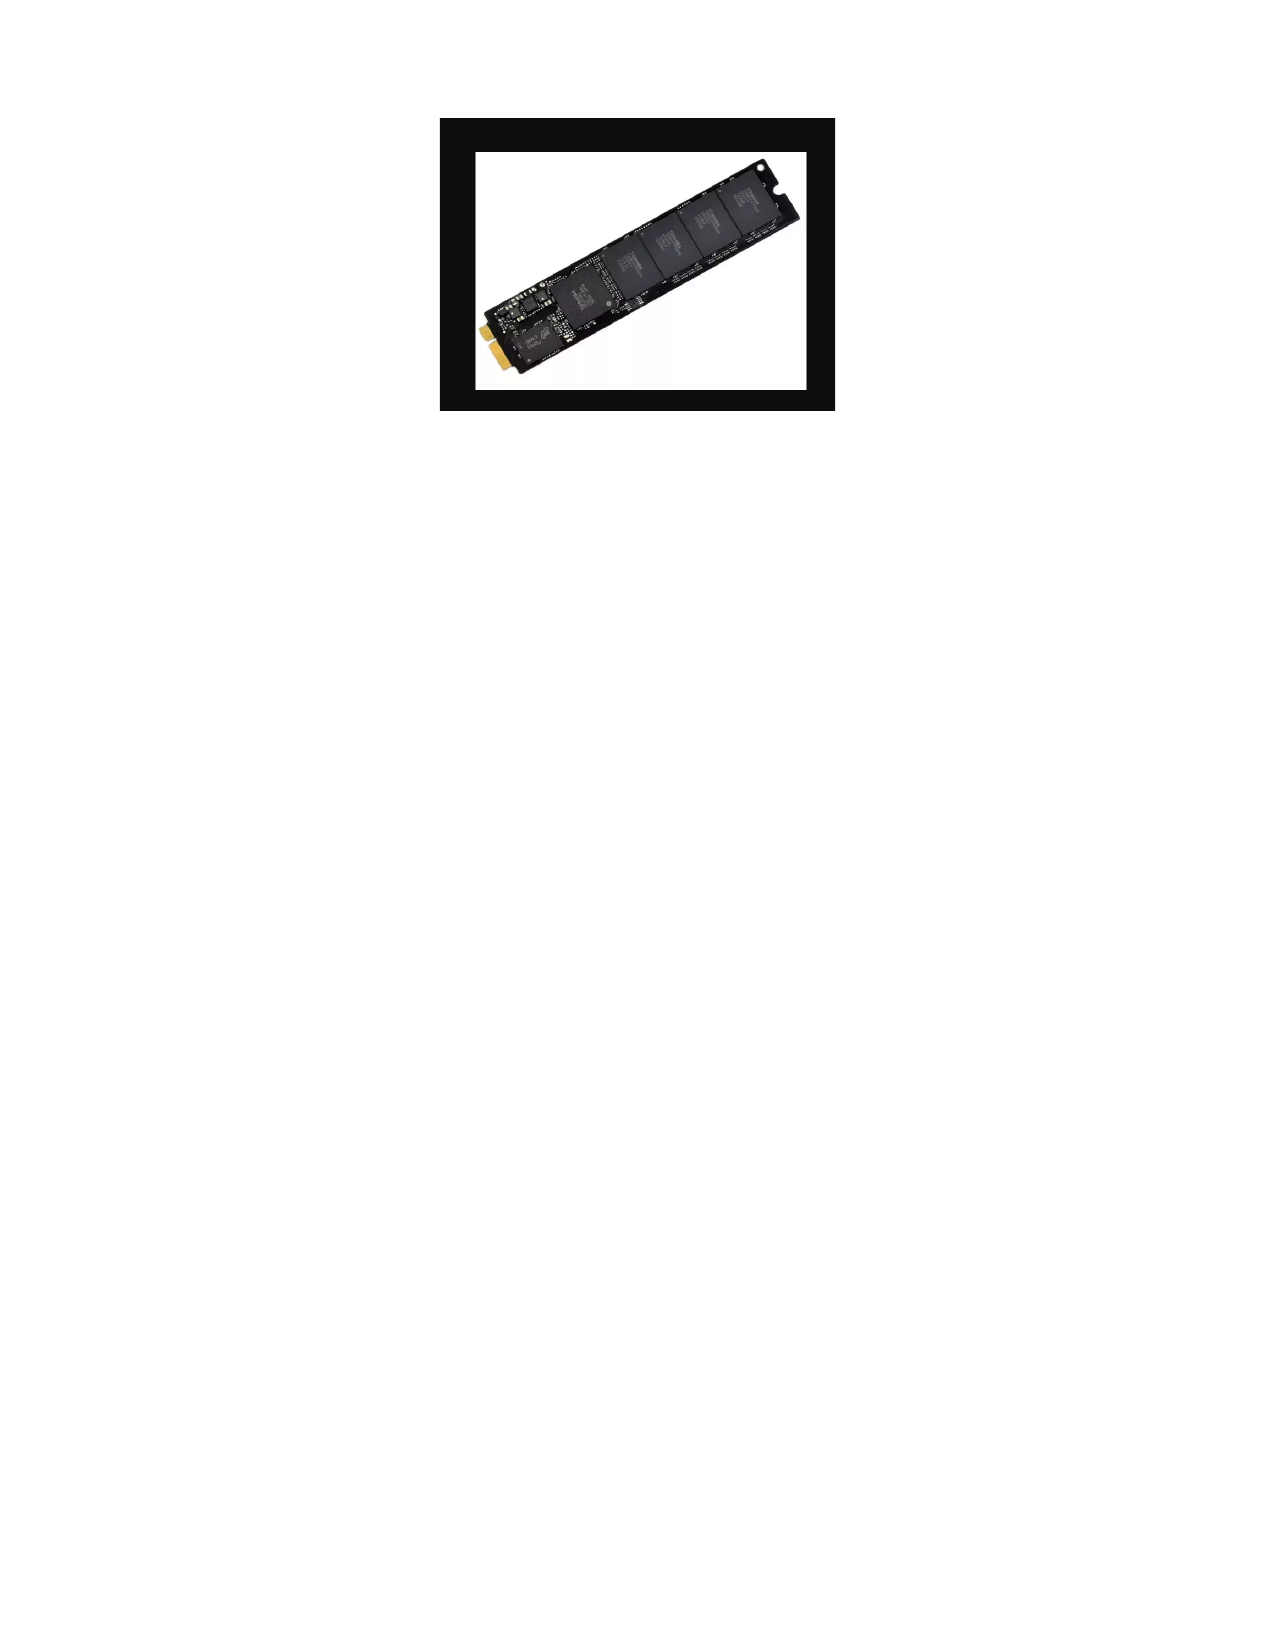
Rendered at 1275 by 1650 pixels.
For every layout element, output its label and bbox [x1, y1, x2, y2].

picture [439, 118, 836, 411]
